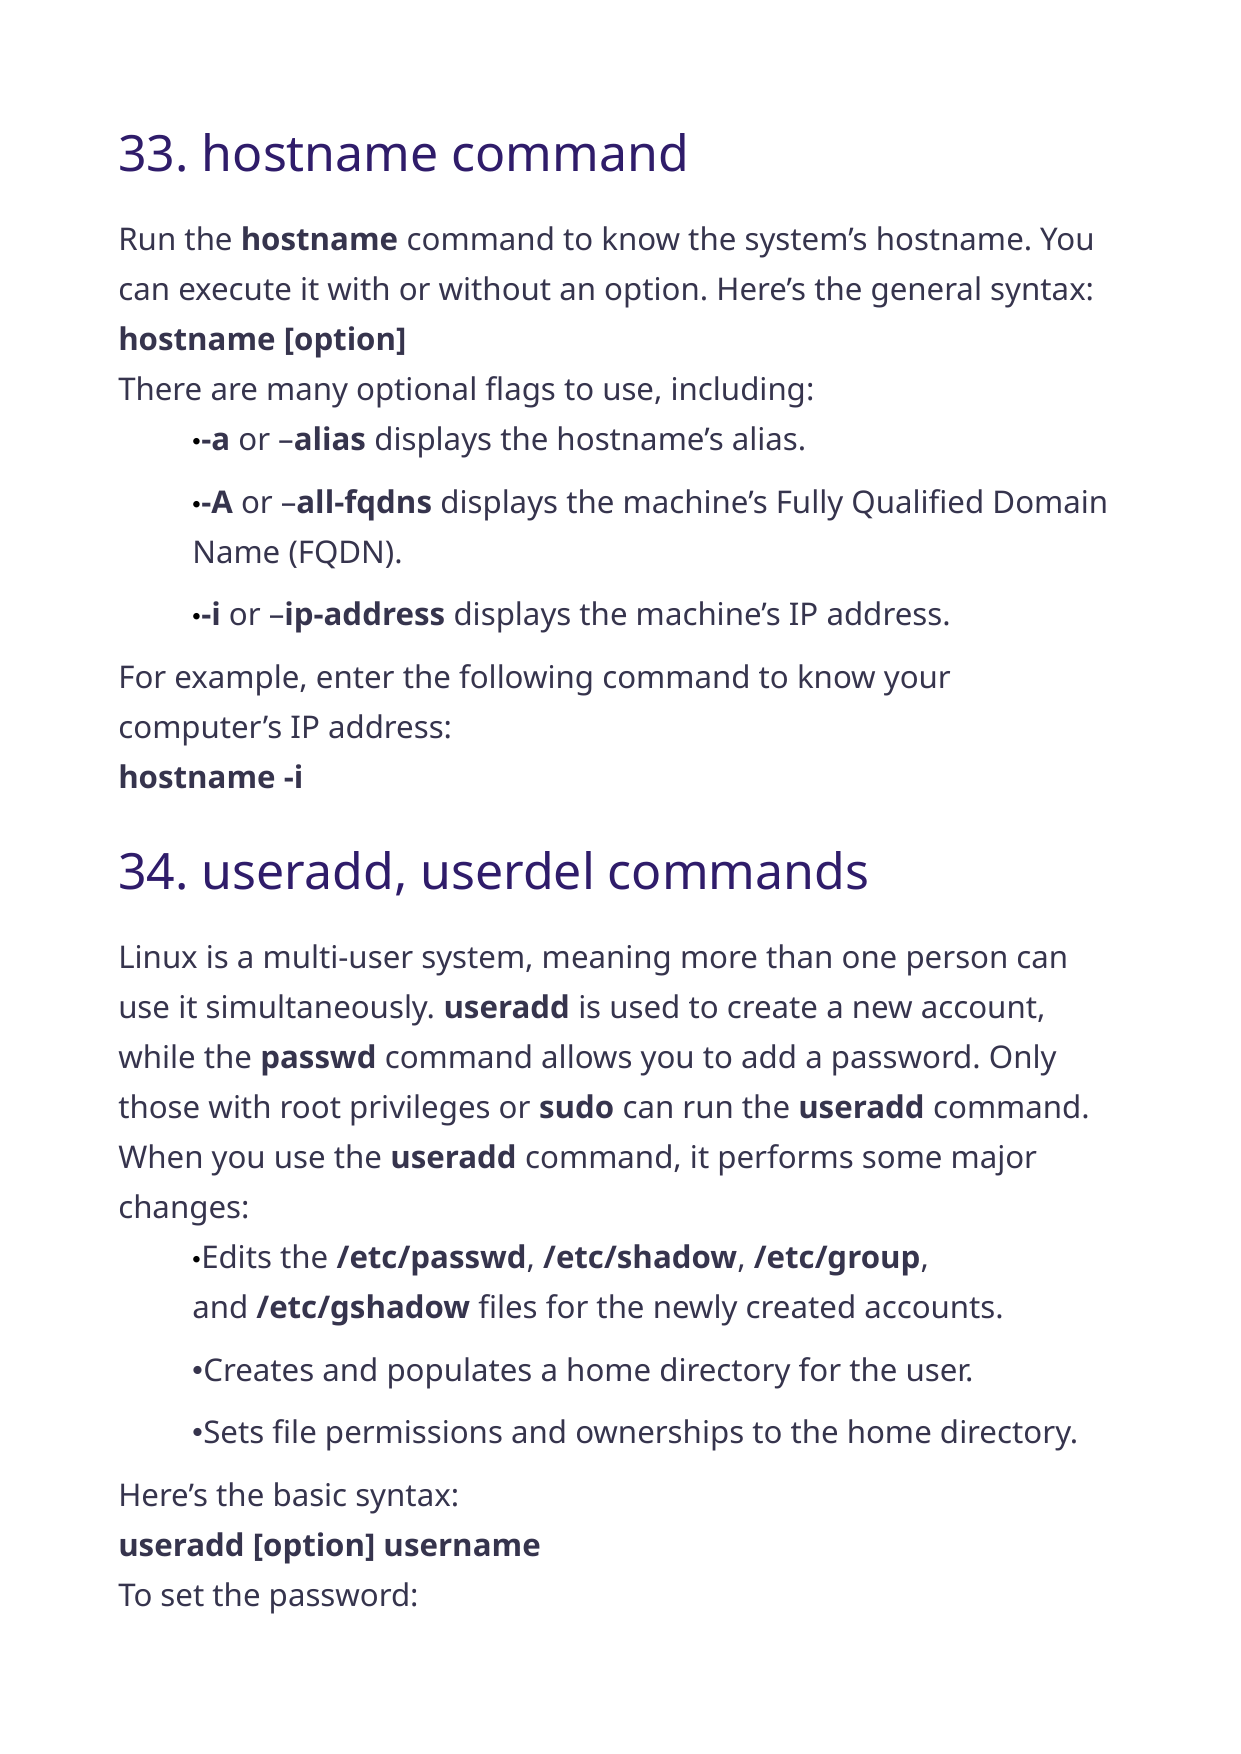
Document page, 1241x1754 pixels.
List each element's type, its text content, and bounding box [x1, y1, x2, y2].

text Here’s the basic syntax: [118, 1465, 1122, 1515]
text When you use the useradd command, it performs some major changes: [118, 1128, 1122, 1228]
text Linux is a multi-user system, meaning more than one person can use it simultaneously. useradd is used to create a new account, while the passwd command allows you to add a password. Only those with root privileges or sudo can run the useradd command. [118, 928, 1122, 1128]
list Creates and populates a home directory for the user. [118, 1340, 1122, 1390]
text There are many optional flags to use, including: [118, 360, 1122, 410]
text To set the password: [118, 1565, 1122, 1615]
text useradd [option] username [118, 1515, 1122, 1565]
list -i or –ip-address displays the machine’s IP address. [118, 585, 1122, 635]
text Run the hostname command to know the system’s hostname. You can execute it with or without an option. Here’s the general syntax: [118, 210, 1122, 310]
text hostname [option] [118, 310, 1122, 360]
list -a or –alias displays the hostname’s alias. [118, 410, 1122, 460]
list -A or –all-fqdns displays the machine’s Fully Qualified Domain Name (FQDN). [118, 472, 1122, 572]
subtitle 34. useradd, userdel commands [118, 836, 1122, 904]
subtitle 33. hostname command [118, 118, 1122, 186]
list Edits the /etc/passwd, /etc/shadow, /etc/group, and /etc/gshadow files for the newly created accounts. [118, 1228, 1122, 1328]
text hostname -i [118, 747, 1122, 797]
list Sets file permissions and ownerships to the home directory. [118, 1403, 1122, 1453]
text For example, enter the following command to know your computer’s IP address: [118, 647, 1122, 747]
